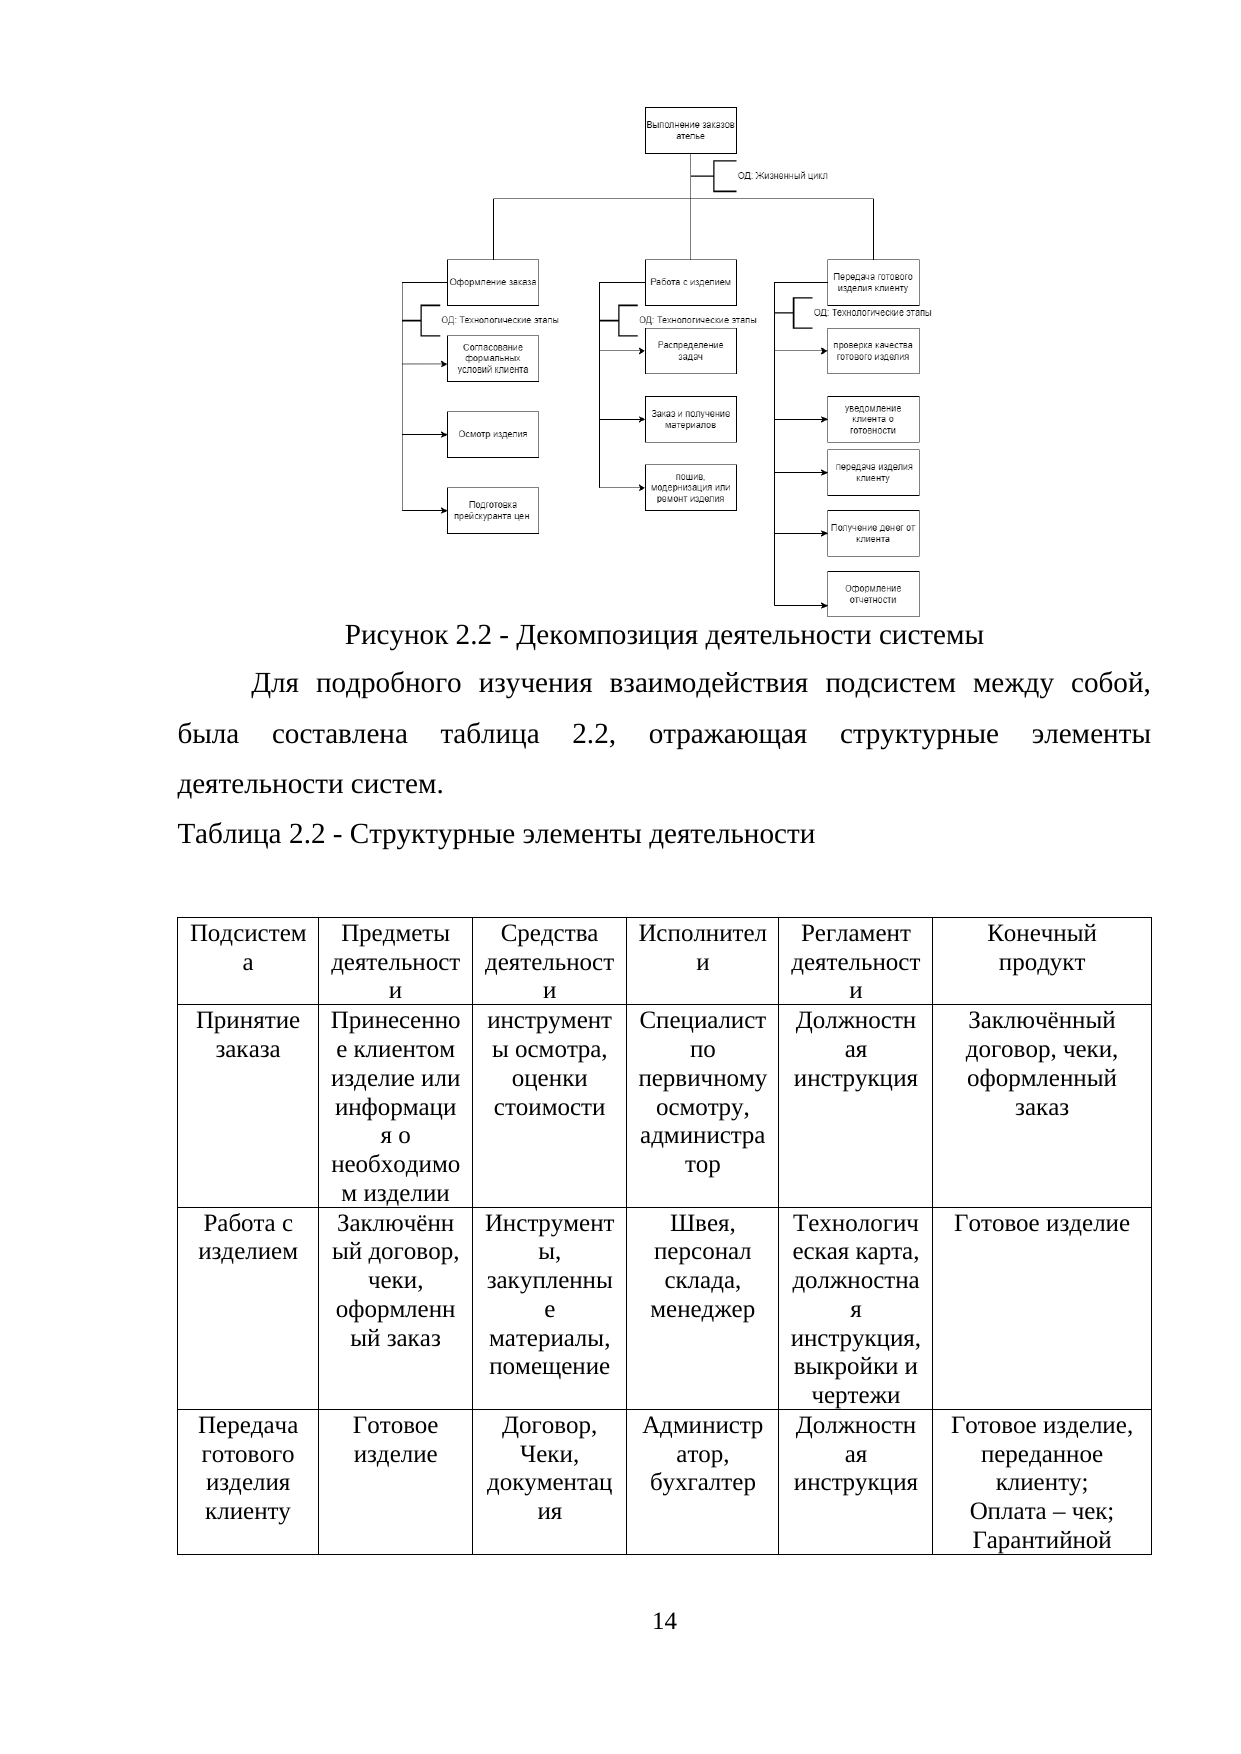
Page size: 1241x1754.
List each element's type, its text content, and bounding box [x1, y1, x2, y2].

table_cell Работа с изделием [178, 1208, 318, 1409]
table_header Подсистема [178, 918, 318, 1004]
table_cell Должностная инструкция [779, 1005, 932, 1207]
table_header Регламент деятельности [779, 918, 932, 1004]
text Для подробного изучения взаимодействия подсистем между собой, была составлена таблица 2.2, отражающая структурные элементы деятельности систем. [177, 665, 1152, 799]
table_cell инструменты осмотра, оценки стоимости [473, 1005, 626, 1207]
table_cell Передача готового изделия клиенту [178, 1410, 318, 1554]
table_cell Готовое изделие, переданное клиенту; Оплата – чек; Гарантийной [933, 1410, 1151, 1554]
table_cell Готовое изделие [319, 1410, 472, 1554]
table_cell Готовое изделие [933, 1208, 1151, 1409]
table_cell Принесенное клиентом изделие или информация о необходимом изделии [319, 1005, 472, 1207]
table_cell Администратор, бухгалтер [627, 1410, 778, 1554]
table_cell Технологическая карта, должностная инструкция, выкройки и чертежи [779, 1208, 932, 1409]
table_header Исполнители [627, 918, 778, 1004]
table_cell Специалист по первичному осмотру, администратор [627, 1005, 778, 1207]
table_cell Должностная инструкция [779, 1410, 932, 1554]
table_cell Швея, персонал склада, менеджер [627, 1208, 778, 1409]
table_cell Принятие заказа [178, 1005, 318, 1207]
table_cell Договор, Чеки, документация [473, 1410, 626, 1554]
table_header Предметы деятельности [319, 918, 472, 1004]
table_header Конечный продукт [933, 918, 1151, 1004]
table_cell Заключённый договор, чеки, оформленный заказ [319, 1208, 472, 1409]
table_cell Заключённый договор, чеки, оформленный заказ [933, 1005, 1151, 1207]
table_header Средства деятельности [473, 918, 626, 1004]
text Таблица 2.2 - Структурные элементы деятельности [177, 816, 1152, 850]
picture [396, 107, 932, 617]
table_cell Инструменты, закупленные материалы, помещение [473, 1208, 626, 1409]
text Рисунок 2.2 - Декомпозиция деятельности системы [177, 118, 1152, 651]
